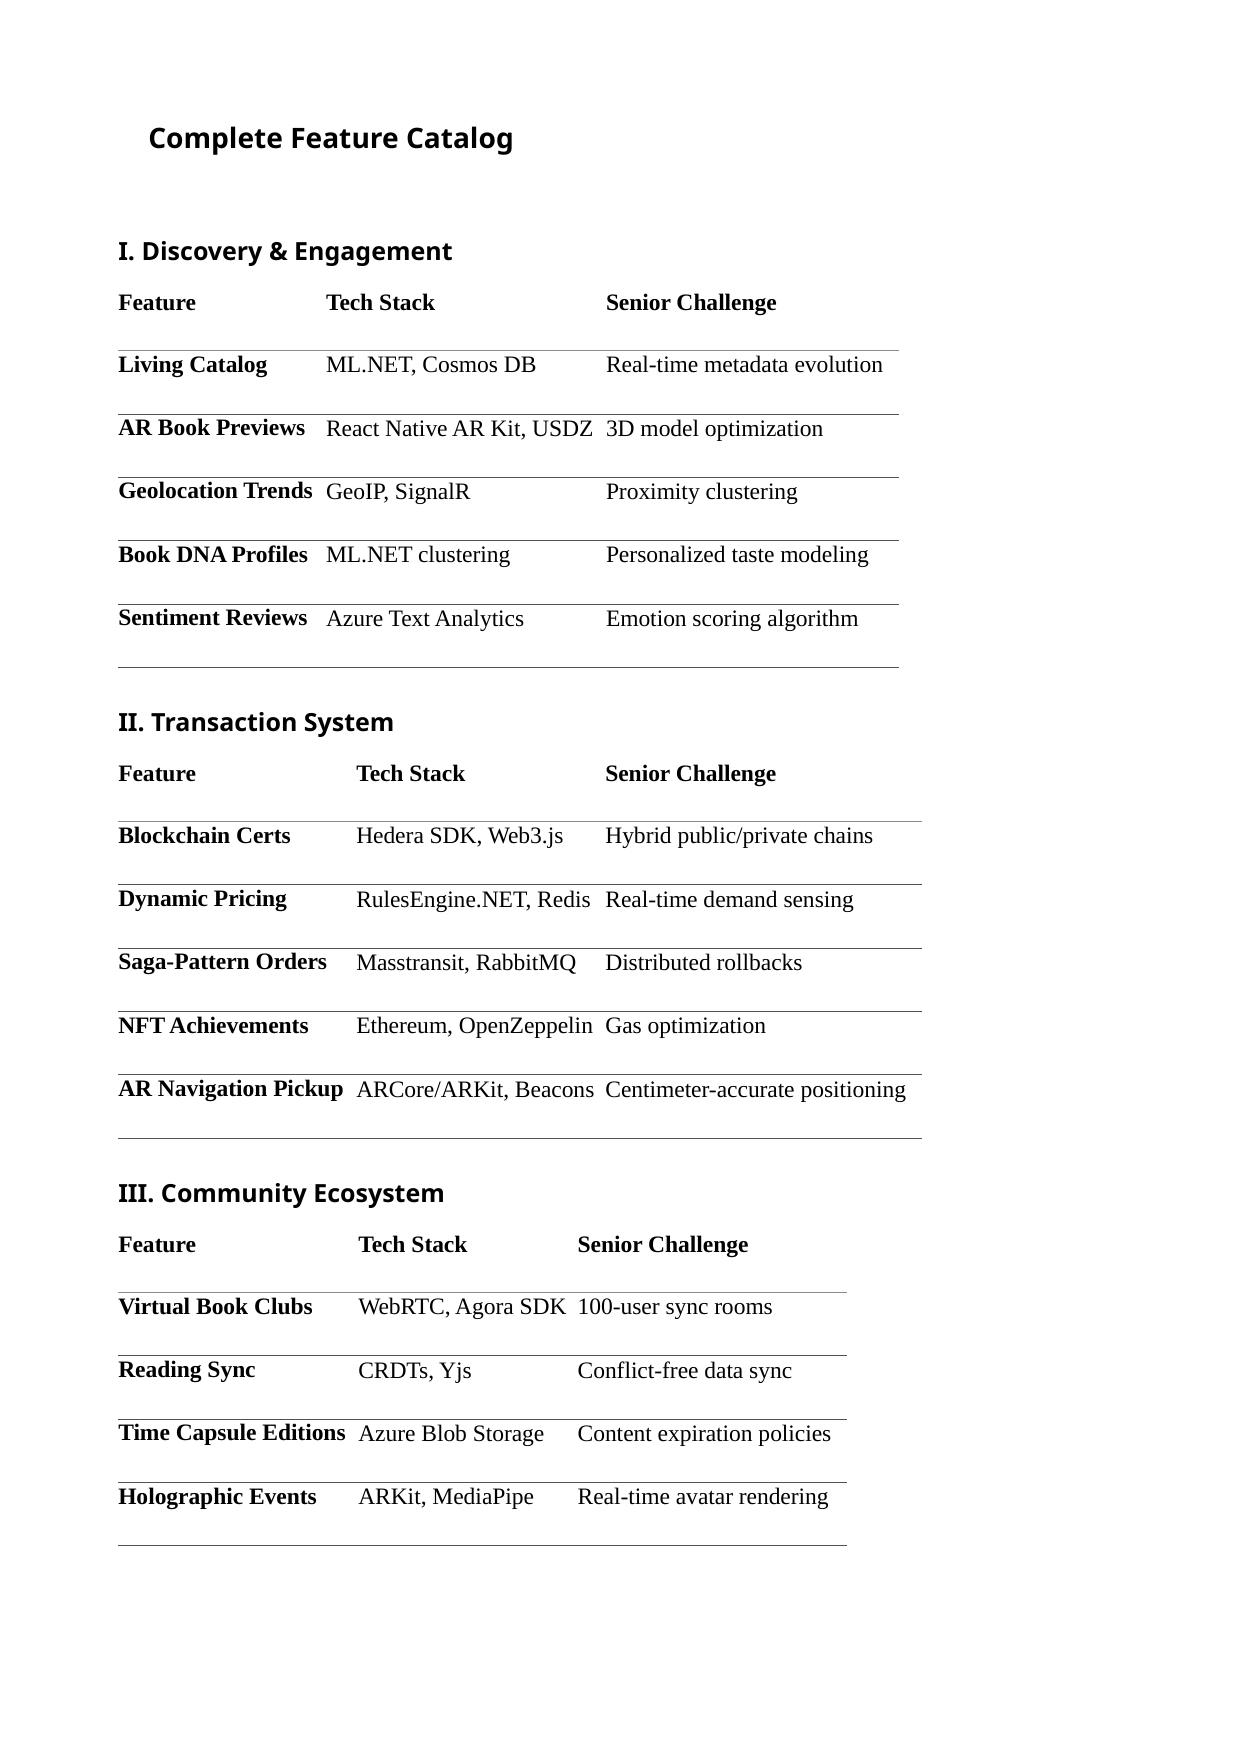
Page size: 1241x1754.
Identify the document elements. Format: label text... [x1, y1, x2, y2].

table_cell ML.NET clustering [326, 541, 606, 603]
table_cell Blockchain Certs [118, 822, 356, 884]
subtitle I. Discovery & Engagement [118, 224, 1122, 268]
table_cell Azure Blob Storage [358, 1420, 577, 1482]
table_cell WebRTC, Agora SDK [358, 1293, 577, 1355]
table_cell Reading Sync [118, 1356, 358, 1419]
table_cell Sentiment Reviews [118, 605, 326, 667]
table_header Feature [118, 288, 326, 350]
table_cell Geolocation Trends [118, 478, 326, 540]
table_cell Distributed rollbacks [605, 949, 922, 1011]
table_header Tech Stack [356, 759, 605, 821]
table_cell Virtual Book Clubs [118, 1293, 358, 1355]
table_cell Conflict-free data sync [578, 1356, 847, 1419]
subtitle 🚀 Complete Feature Catalog [118, 118, 1122, 156]
subtitle III. Community Ecosystem [118, 1166, 1122, 1210]
table_cell ARCore/ARKit, Beacons [356, 1075, 605, 1138]
table_cell Personalized taste modeling [606, 541, 899, 603]
table_cell AR Book Previews [118, 415, 326, 477]
table_cell Hedera SDK, Web3.js [356, 822, 605, 884]
table_cell Centimeter-accurate positioning [605, 1075, 922, 1138]
table_cell Real-time avatar rendering [578, 1483, 847, 1545]
subtitle II. Transaction System [118, 695, 1122, 739]
table_cell Real-time metadata evolution [606, 351, 899, 413]
table_cell Emotion scoring algorithm [606, 605, 899, 667]
table_header Tech Stack [326, 288, 606, 350]
table_cell Hybrid public/private chains [605, 822, 922, 884]
table_header Senior Challenge [606, 288, 899, 350]
table_cell Ethereum, OpenZeppelin [356, 1012, 605, 1074]
table_cell 100-user sync rooms [578, 1293, 847, 1355]
table_cell Gas optimization [605, 1012, 922, 1074]
table_cell Real-time demand sensing [605, 885, 922, 948]
table_cell ARKit, MediaPipe [358, 1483, 577, 1545]
table_header Feature [118, 1230, 358, 1292]
table_cell Azure Text Analytics [326, 605, 606, 667]
table_cell React Native AR Kit, USDZ [326, 415, 606, 477]
table_cell Saga-Pattern Orders [118, 949, 356, 1011]
table_cell Masstransit, RabbitMQ [356, 949, 605, 1011]
table_cell GeoIP, SignalR [326, 478, 606, 540]
table_cell CRDTs, Yjs [358, 1356, 577, 1419]
table_cell Holographic Events [118, 1483, 358, 1545]
table_cell 3D model optimization [606, 415, 899, 477]
table_cell ML.NET, Cosmos DB [326, 351, 606, 413]
table_cell RulesEngine.NET, Redis [356, 885, 605, 948]
table_cell NFT Achievements [118, 1012, 356, 1074]
table_header Tech Stack [358, 1230, 577, 1292]
table_cell Book DNA Profiles [118, 541, 326, 603]
table_header Senior Challenge [578, 1230, 847, 1292]
table_cell Dynamic Pricing [118, 885, 356, 948]
table_header Feature [118, 759, 356, 821]
table_cell AR Navigation Pickup [118, 1075, 356, 1138]
table_cell Time Capsule Editions [118, 1420, 358, 1482]
table_cell Living Catalog [118, 351, 326, 413]
table_cell Proximity clustering [606, 478, 899, 540]
table_header Senior Challenge [605, 759, 922, 821]
table_cell Content expiration policies [578, 1420, 847, 1482]
